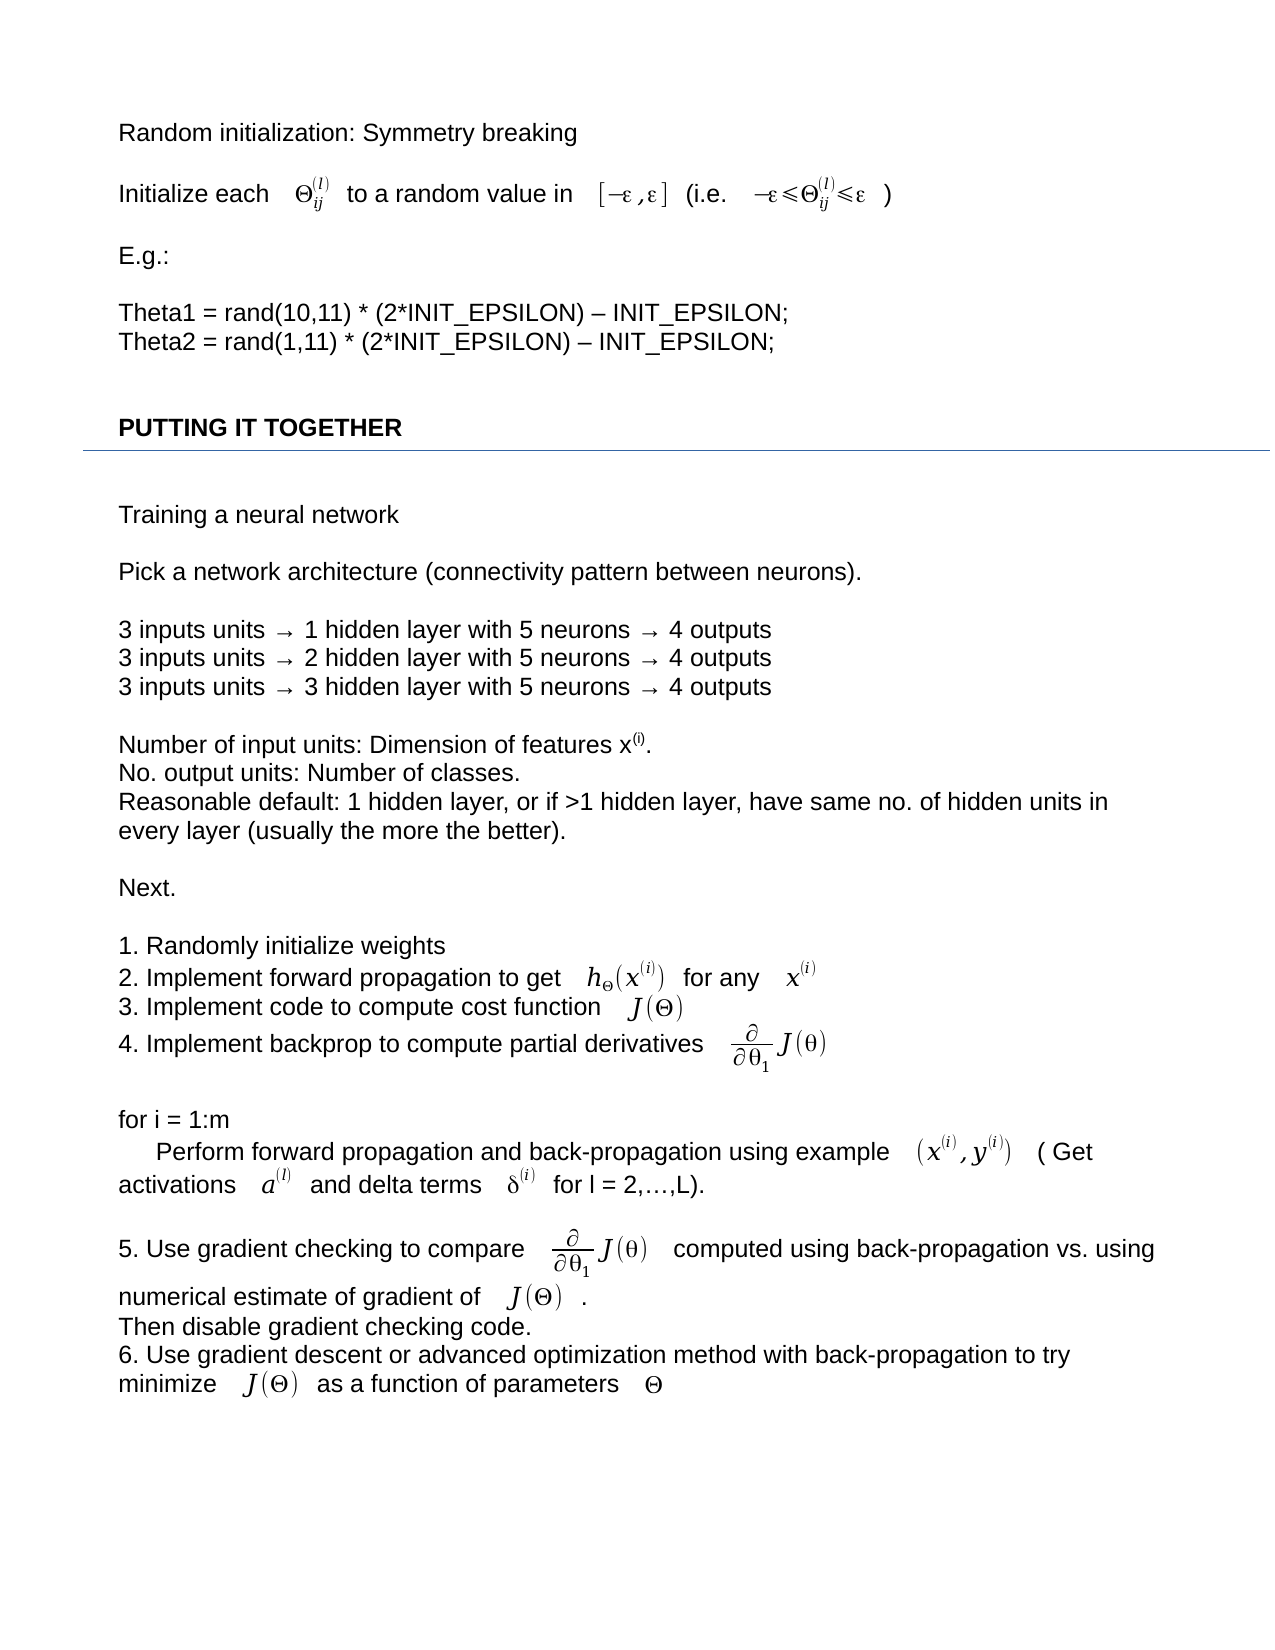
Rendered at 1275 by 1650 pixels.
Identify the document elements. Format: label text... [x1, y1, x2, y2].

text 4. Implement backprop to compute partial derivatives [118, 1022, 1157, 1076]
text Training a neural network [118, 499, 1157, 528]
text 3. Implement code to compute cost function [118, 992, 1157, 1022]
text PUTTING IT TOGETHER [118, 413, 1157, 442]
text Next. [118, 873, 1157, 902]
text 3 inputs units → 1 hidden layer with 5 neurons → 4 outputs [118, 614, 1157, 643]
text Random initialization: Symmetry breaking [118, 118, 1157, 147]
text Perform forward propagation and back-propagation using example ( Get activations and delta terms for l = 2,…,L). [118, 1134, 1157, 1199]
text Reasonable default: 1 hidden layer, or if >1 hidden layer, have same no. of hidden units in every layer (usually the more the better). [118, 787, 1157, 844]
text 6. Use gradient descent or advanced optimization method with back-propagation to try minimize as a function of parameters [118, 1340, 1157, 1399]
text 1. Randomly initialize weights [118, 931, 1157, 959]
text for i = 1:m [118, 1105, 1157, 1134]
text Then disable gradient checking code. [118, 1311, 1157, 1340]
text Pick a network architecture (connectivity pattern between neurons). [118, 557, 1157, 586]
text 3 inputs units → 2 hidden layer with 5 neurons → 4 outputs [118, 643, 1157, 672]
text Number of input units: Dimension of features x(i). [118, 729, 1157, 758]
text 2. Implement forward propagation to get for any [118, 959, 1157, 992]
text No. output units: Number of classes. [118, 758, 1157, 787]
text Initialize each to a random value in (i.e. ) [118, 176, 1157, 212]
text Theta2 = rand(1,11) * (2*INIT_EPSILON) – INIT_EPSILON; [118, 327, 1157, 356]
text 5. Use gradient checking to compare computed using back-propagation vs. using numerical estimate of gradient of . [118, 1228, 1157, 1311]
text 3 inputs units → 3 hidden layer with 5 neurons → 4 outputs [118, 672, 1157, 701]
text Theta1 = rand(10,11) * (2*INIT_EPSILON) – INIT_EPSILON; [118, 298, 1157, 327]
text E.g.: [118, 241, 1157, 269]
